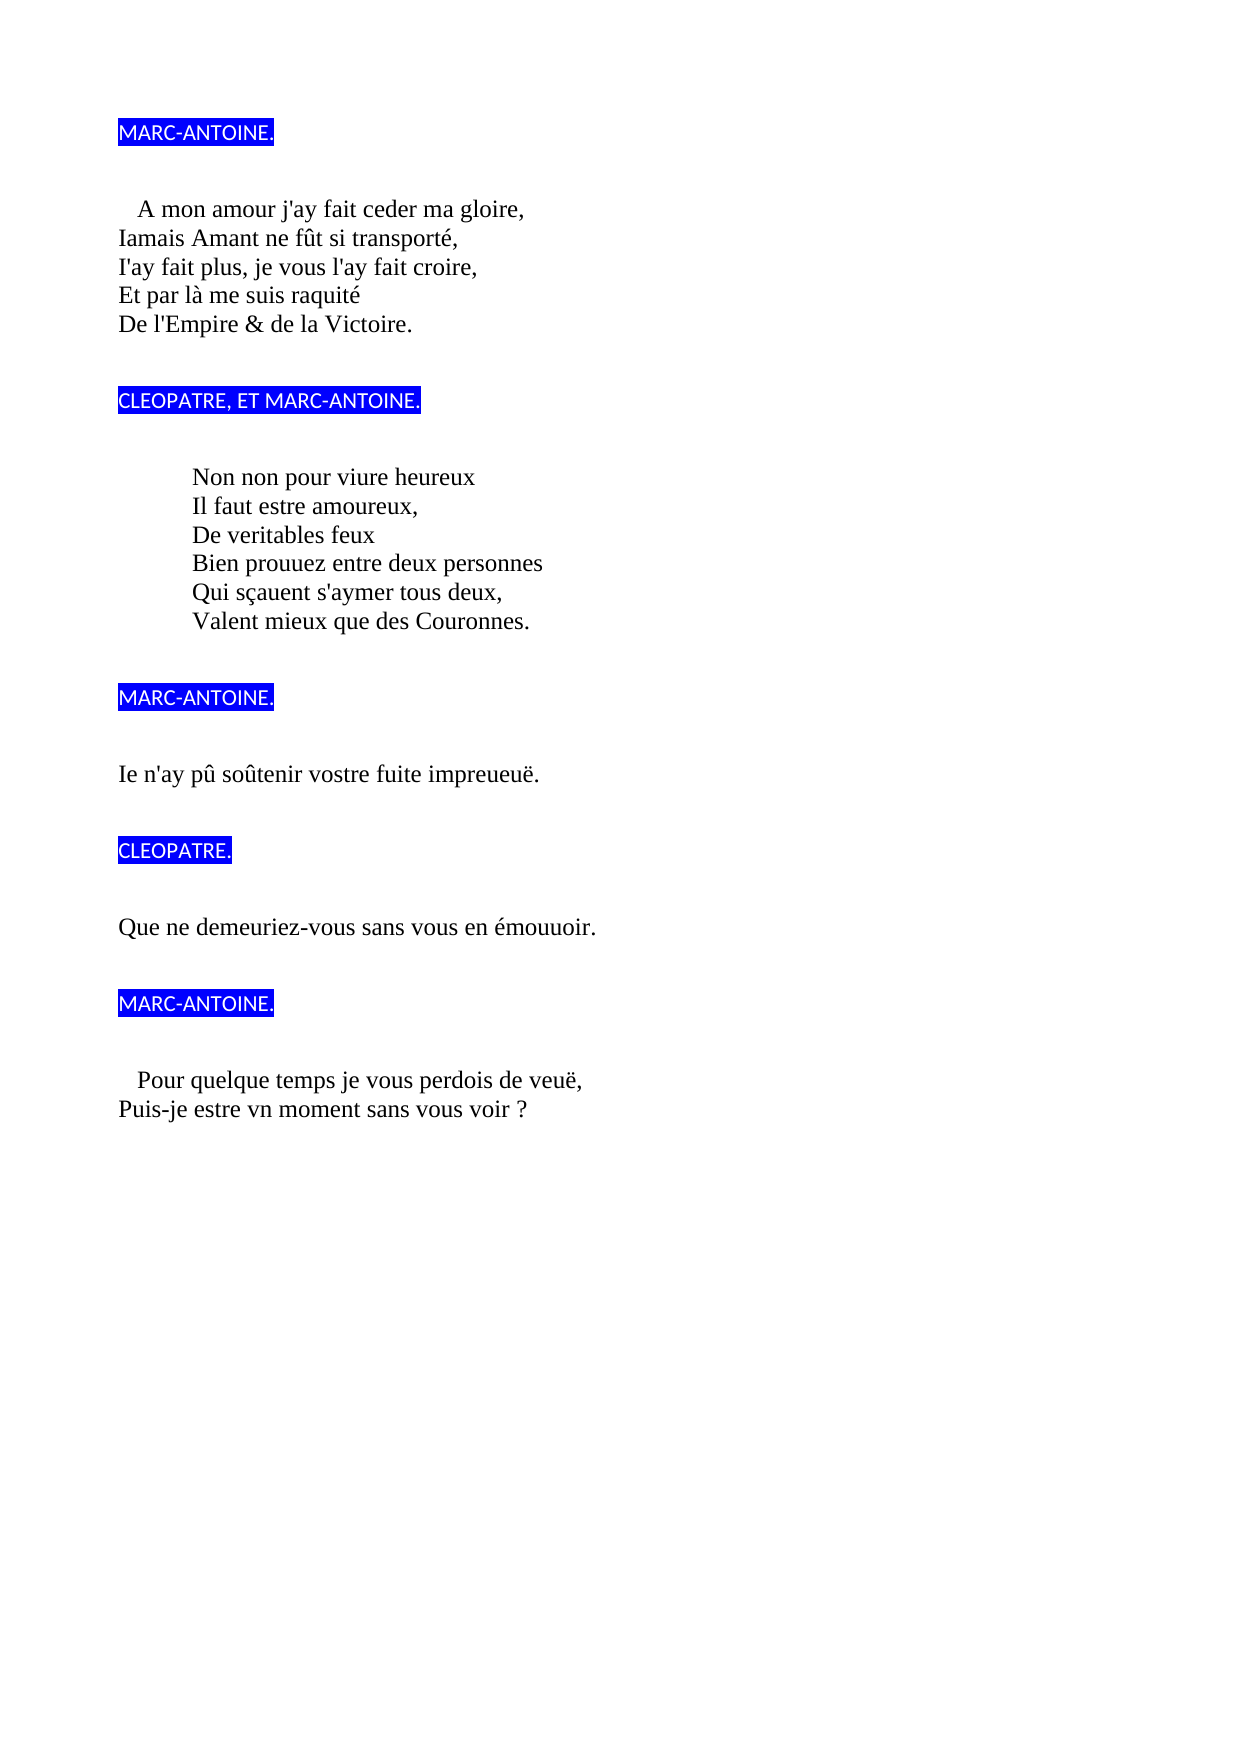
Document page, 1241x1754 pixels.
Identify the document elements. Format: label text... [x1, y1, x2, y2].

text Il faut estre amoureux, [118, 491, 1122, 520]
text Ie n'ay pû soûtenir vostre fuite impreueuë. [118, 759, 1122, 788]
text MARC-ANTOINE. [274, 989, 1122, 1017]
text Bien prouuez entre deux personnes [118, 548, 1122, 577]
text Qui sçauent s'aymer tous deux, [118, 577, 1122, 606]
text CLEOPATRE. [232, 836, 1122, 864]
text Iamais Amant ne fût si transporté, [118, 223, 1122, 252]
text A mon amour j'ay fait ceder ma gloire, [118, 194, 1122, 223]
text De veritables feux [118, 520, 1122, 548]
text CLEOPATRE, ET MARC-ANTOINE. [421, 386, 1122, 414]
text Puis-je estre vn moment sans vous voir ? [118, 1094, 1122, 1123]
text I'ay fait plus, je vous l'ay fait croire, [118, 252, 1122, 281]
text De l'Empire & de la Victoire. [118, 309, 1122, 338]
text MARC-ANTOINE. [274, 118, 1122, 146]
text MARC-ANTOINE. [274, 683, 1122, 711]
text Pour quelque temps je vous perdois de veuë, [118, 1065, 1122, 1094]
text Valent mieux que des Couronnes. [118, 606, 1122, 635]
text Et par là me suis raquité [118, 281, 1122, 309]
text Que ne demeuriez-vous sans vous en émouuoir. [118, 912, 1122, 941]
text Non non pour viure heureux [118, 462, 1122, 491]
